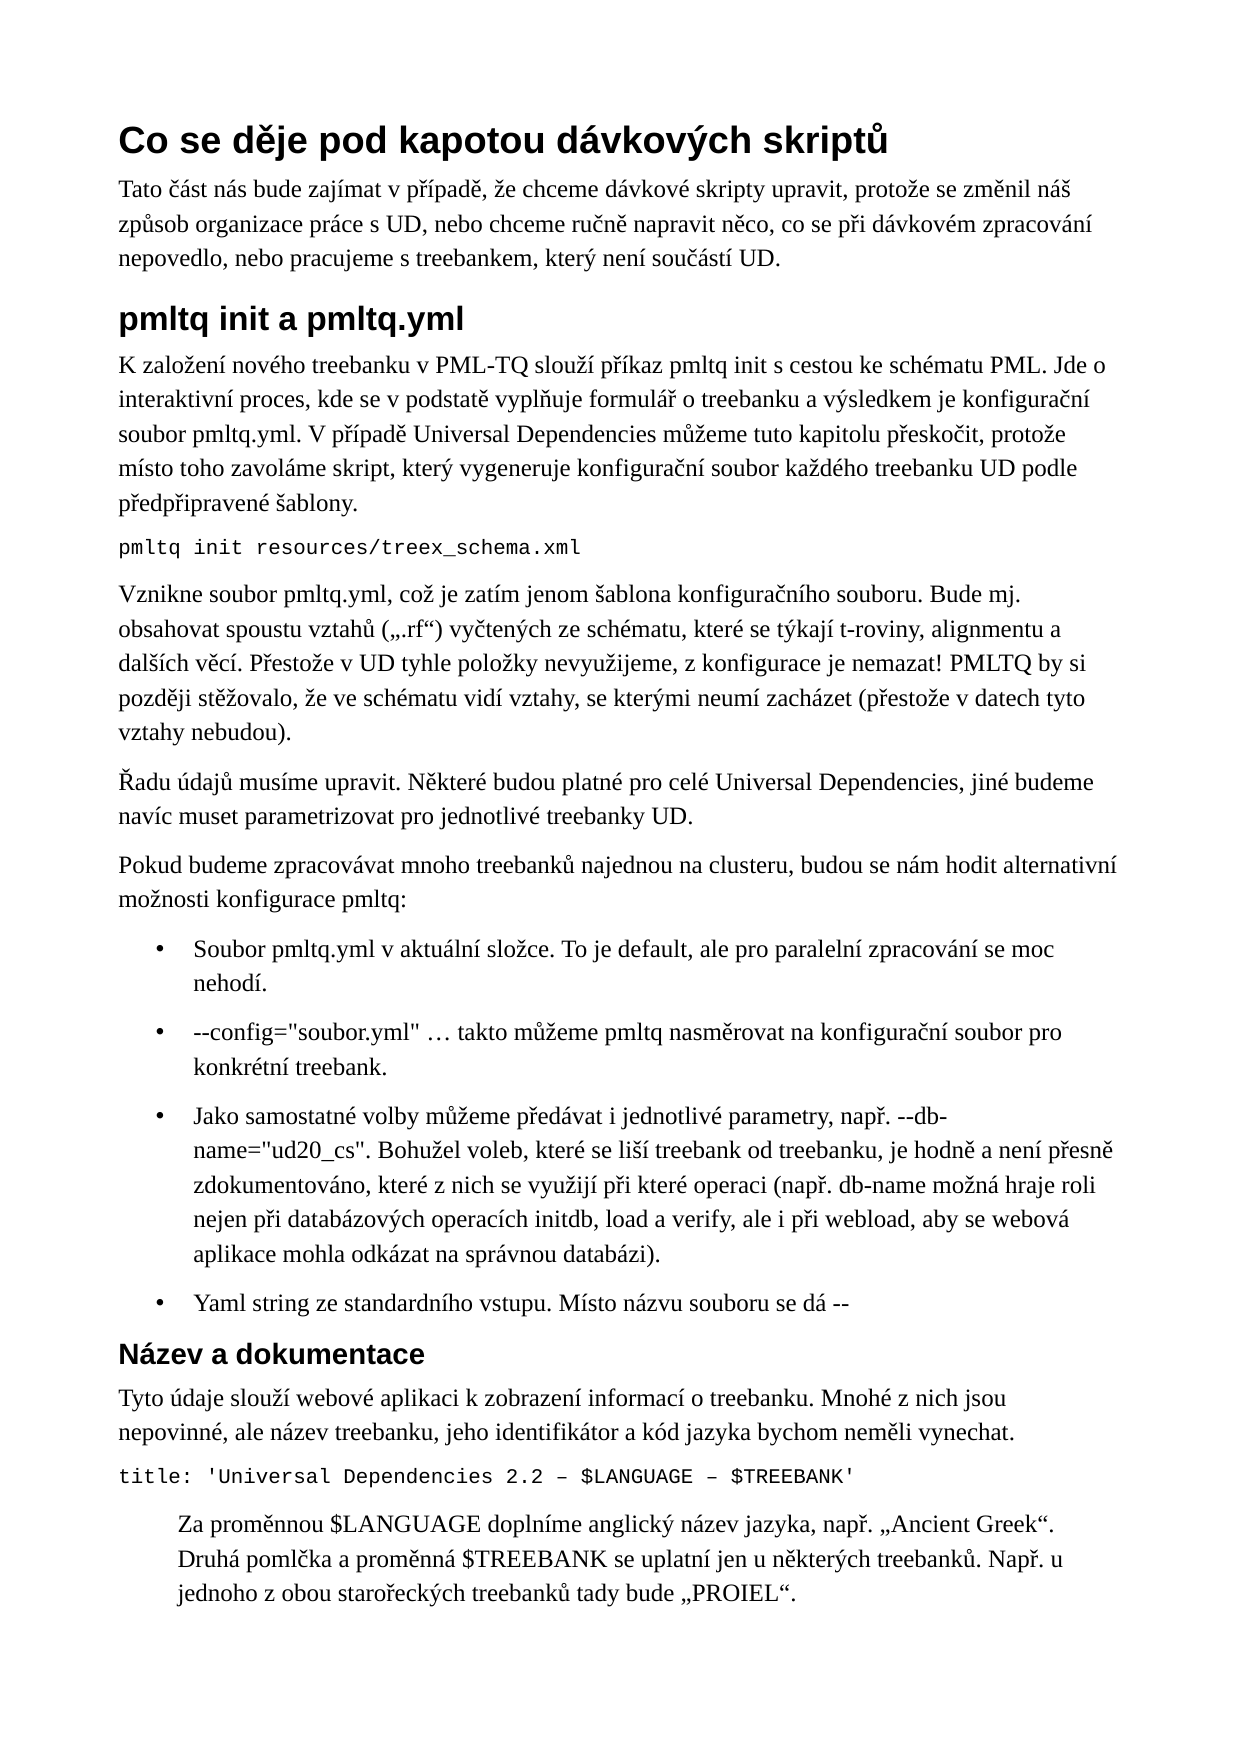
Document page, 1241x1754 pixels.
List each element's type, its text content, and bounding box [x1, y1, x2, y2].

text K založení nového treebanku v PML-TQ slouží příkaz pmltq init s cestou ke schématu PML. Jde o interaktivní proces, kde se v podstatě vyplňuje formulář o treebanku a výsledkem je konfigurační soubor pmltq.yml. V případě Universal Dependencies můžeme tuto kapitolu přeskočit, protože místo toho zavoláme skript, který vygeneruje konfigurační soubor každého treebanku UD podle předpřipravené šablony. [118, 350, 1122, 516]
list Soubor pmltq.yml v aktuální složce. To je default, ale pro paralelní zpracování se moc nehodí. [156, 934, 1122, 997]
subtitle pmltq init a pmltq.yml [118, 298, 1122, 337]
text title: 'Universal Dependencies 2.2 – $LANGUAGE – $TREEBANK' [118, 1467, 1122, 1490]
text Pokud budeme zpracovávat mnoho treebanků najednou na clusteru, budou se nám hodit alternativní možnosti konfigurace pmltq: [118, 850, 1122, 913]
subtitle Co se děje pod kapotou dávkových skriptů [118, 118, 1122, 162]
list Jako samostatné volby můžeme předávat i jednotlivé parametry, např. --db-name="ud20_cs". Bohužel voleb, které se liší treebank od treebanku, je hodně a není přesně zdokumentováno, které z nich se využijí při které operaci (např. db-name možná hraje roli nejen při databázových operacích initdb, load a verify, ale i při webload, aby se webová aplikace mohla odkázat na správnou databázi). [156, 1101, 1122, 1267]
text Tyto údaje slouží webové aplikaci k zobrazení informací o treebanku. Mnohé z nich jsou nepovinné, ale název treebanku, jeho identifikátor a kód jazyka bychom neměli vynechat. [118, 1383, 1122, 1446]
subtitle Název a dokumentace [118, 1337, 1122, 1371]
text Vznikne soubor pmltq.yml, což je zatím jenom šablona konfiguračního souboru. Bude mj. obsahovat spoustu vztahů („.rf“) vyčtených ze schématu, které se týkají t-roviny, alignmentu a dalších věcí. Přestože v UD tyhle položky nevyužijeme, z konfigurace je nemazat! PMLTQ by si později stěžovalo, že ve schématu vidí vztahy, se kterými neumí zacházet (přestože v datech tyto vztahy nebudou). [118, 579, 1122, 746]
text Tato část nás bude zajímat v případě, že chceme dávkové skripty upravit, protože se změnil náš způsob organizace práce s UD, nebo chceme ručně napravit něco, co se při dávkovém zpracování nepovedlo, nebo pracujeme s treebankem, který není součástí UD. [118, 174, 1122, 272]
list --config="soubor.yml" … takto můžeme pmltq nasměrovat na konfigurační soubor pro konkrétní treebank. [156, 1017, 1122, 1080]
text pmltq init resources/treex_schema.xml [118, 537, 1122, 560]
text Řadu údajů musíme upravit. Některé budou platné pro celé Universal Dependencies, jiné budeme navíc muset parametrizovat pro jednotlivé treebanky UD. [118, 767, 1122, 830]
list Yaml string ze standardního vstupu. Místo názvu souboru se dá -- [156, 1288, 1122, 1316]
text Za proměnnou $LANGUAGE doplníme anglický název jazyka, např. „Ancient Greek“. Druhá pomlčka a proměnná $TREEBANK se uplatní jen u některých treebanků. Např. u jednoho z obou starořeckých treebanků tady bude „PROIEL“. [177, 1509, 1122, 1607]
